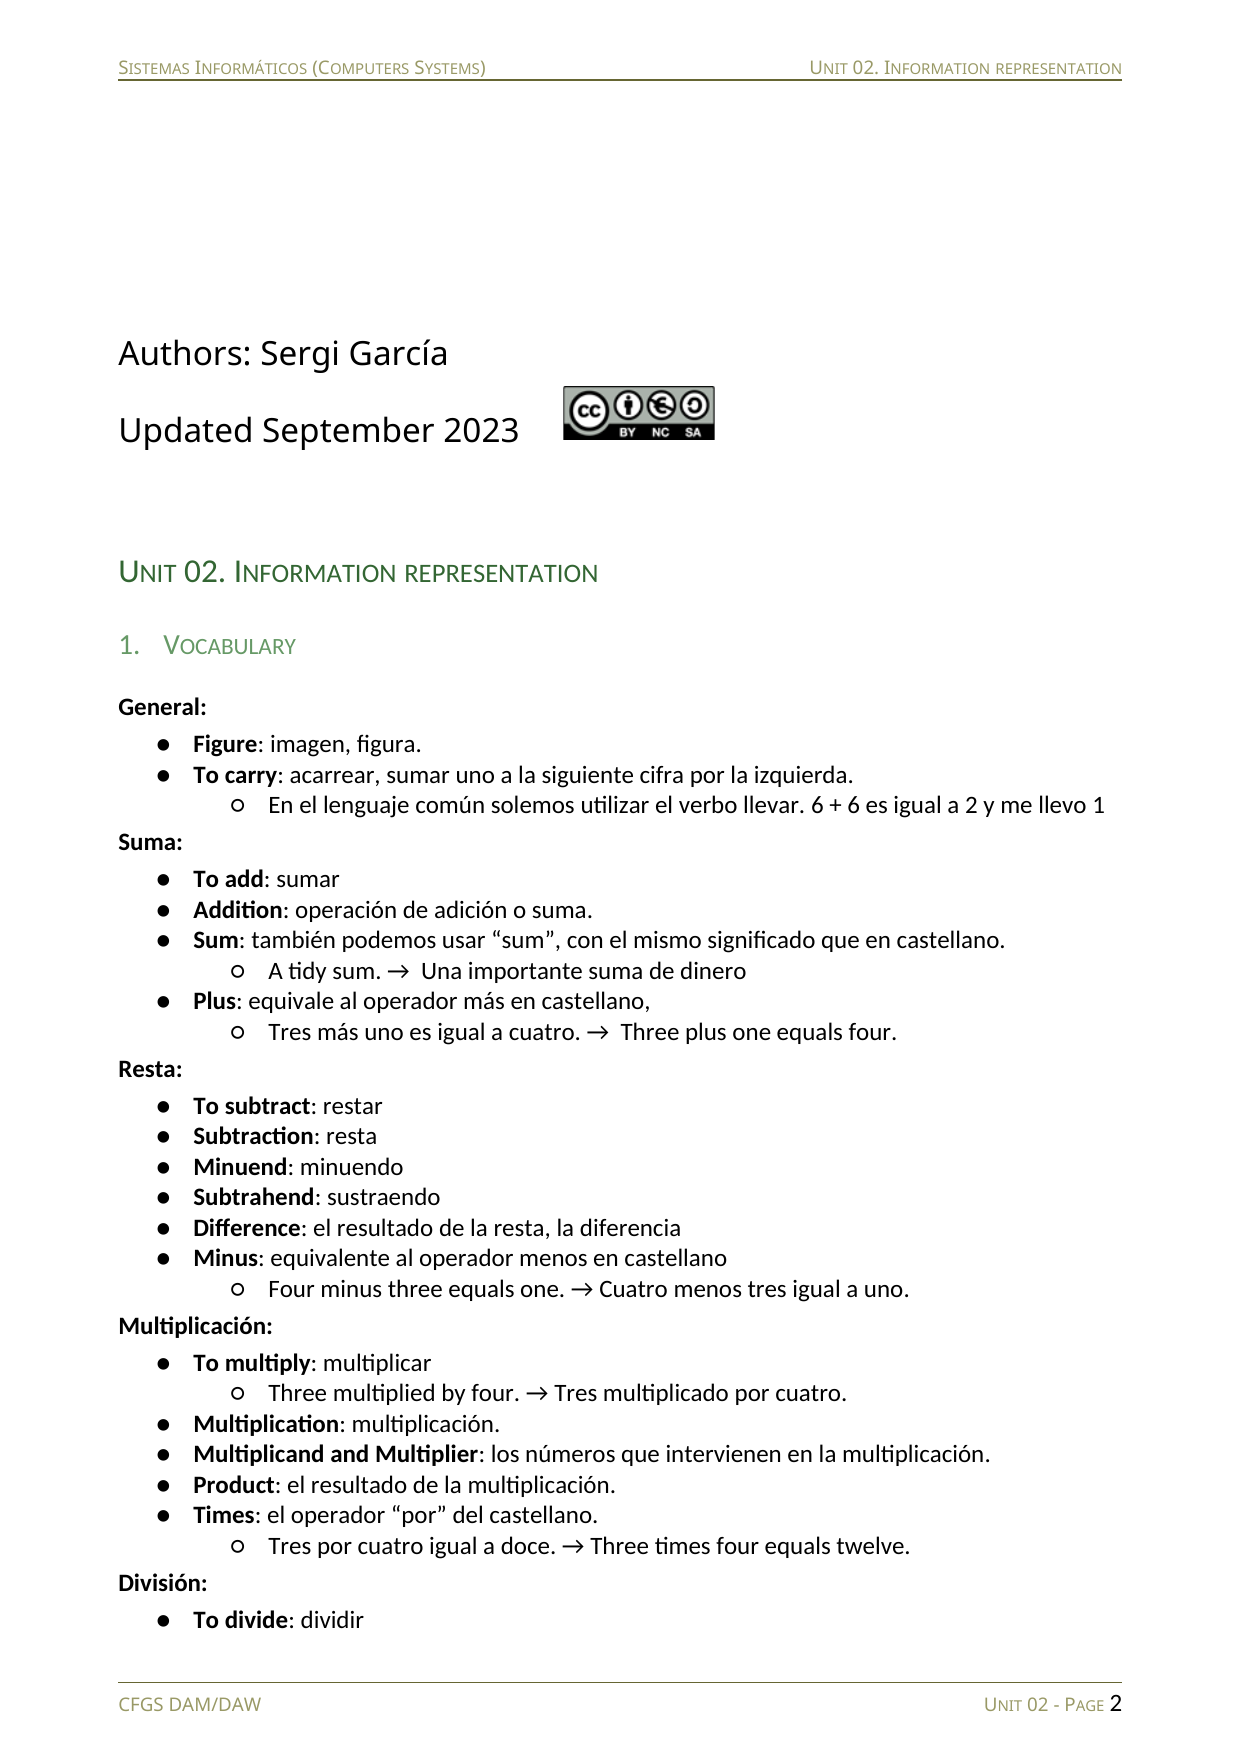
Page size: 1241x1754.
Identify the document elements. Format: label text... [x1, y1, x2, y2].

list Multiplicand and Multiplier: los números que intervienen en la multiplicación. [156, 1439, 1122, 1469]
list Three multiplied by four. → Tres multiplicado por cuatro. [231, 1378, 1122, 1408]
list To divide: dividir [156, 1604, 1122, 1635]
text Suma: [118, 826, 1122, 857]
list A tidy sum. → Una importante suma de dinero [231, 955, 1122, 986]
list Plus: equivale al operador más en castellano, [156, 986, 1122, 1016]
list Four minus three equals one. → Cuatro menos tres igual a uno. [231, 1273, 1122, 1304]
list Multiplication: multiplicación. [156, 1408, 1122, 1439]
text Authors: Sergi García [118, 329, 1122, 375]
list Product: el resultado de la multiplicación. [156, 1469, 1122, 1500]
text Unit 02. Information representation [118, 550, 1122, 591]
list Sum: también podemos usar “sum”, con el mismo significado que en castellano. [156, 924, 1122, 955]
list En el lenguaje común solemos utilizar el verbo llevar. 6 + 6 es igual a 2 y me llevo 1 [231, 789, 1122, 820]
list Tres por cuatro igual a doce. → Three times four equals twelve. [231, 1530, 1122, 1561]
list Difference: el resultado de la resta, la diferencia [156, 1212, 1122, 1243]
list Tres más uno es igual a cuatro. → Three plus one equals four. [231, 1016, 1122, 1047]
subtitle Vocabulary [118, 626, 1122, 661]
list To multiply: multiplicar [156, 1347, 1122, 1378]
list Subtraction: resta [156, 1121, 1122, 1151]
list Addition: operación de adición o suma. [156, 894, 1122, 924]
list To carry: acarrear, sumar uno a la siguiente cifra por la izquierda. [156, 759, 1122, 789]
list Times: el operador “por” del castellano. [156, 1500, 1122, 1530]
list Minuend: minuendo [156, 1151, 1122, 1182]
list To subtract: restar [156, 1090, 1122, 1121]
picture [563, 386, 715, 440]
list Minus: equivalente al operador menos en castellano [156, 1243, 1122, 1273]
text Resta: [118, 1053, 1122, 1083]
text Multiplicación: [118, 1310, 1122, 1341]
list Figure: imagen, figura. [156, 728, 1122, 759]
text Updated September 2023 [118, 407, 1122, 453]
list To add: sumar [156, 863, 1122, 894]
list Subtrahend: sustraendo [156, 1182, 1122, 1212]
text División: [118, 1567, 1122, 1598]
text General: [118, 691, 1122, 722]
